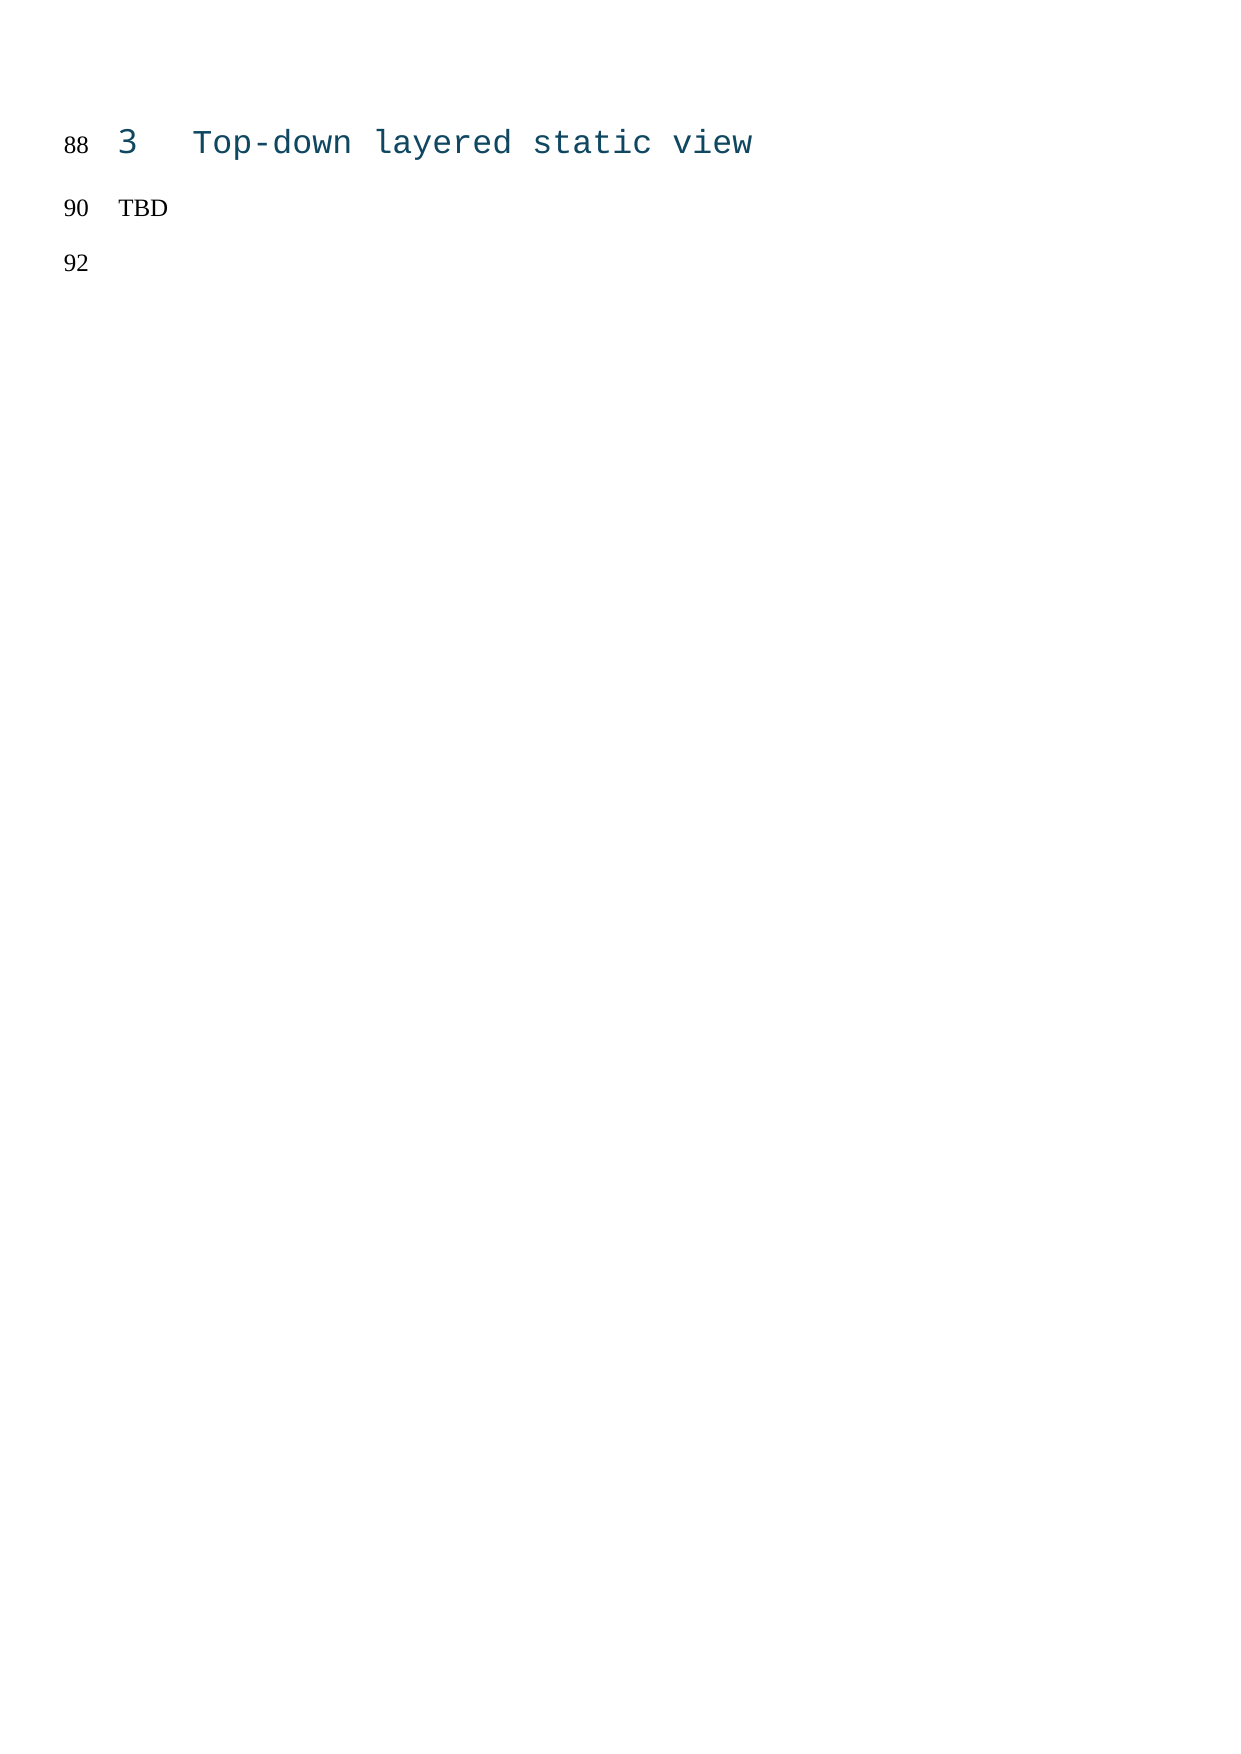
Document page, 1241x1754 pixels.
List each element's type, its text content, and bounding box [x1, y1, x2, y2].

text TBD [118, 193, 1122, 221]
subtitle Top-down layered static view [118, 118, 1122, 164]
